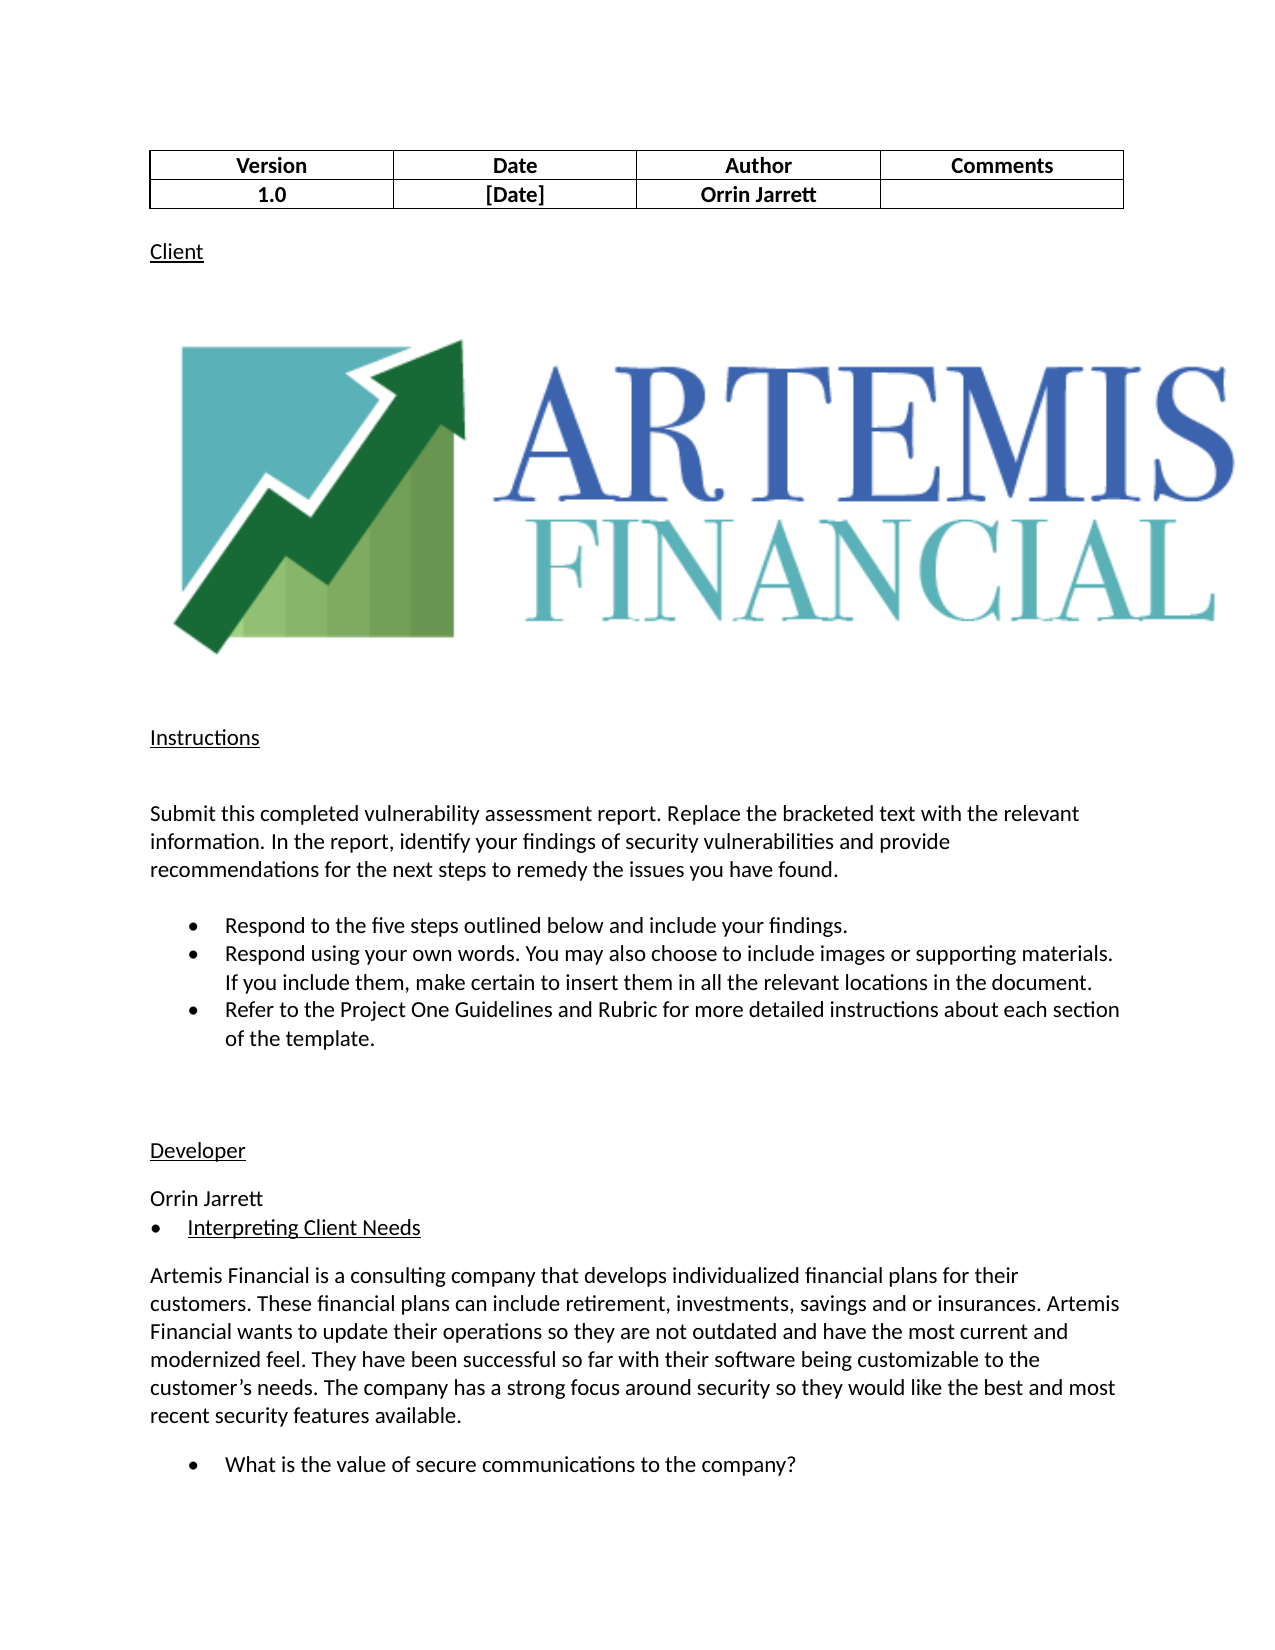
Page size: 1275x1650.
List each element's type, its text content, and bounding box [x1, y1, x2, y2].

table_header Version [151, 151, 393, 179]
text Orrin Jarrett [150, 1184, 1125, 1213]
list Respond to the five steps outlined below and include your findings. [187, 912, 1125, 939]
list Refer to the Project One Guidelines and Rubric for more detailed instructions about each section of the template. [187, 996, 1125, 1052]
table_cell 1.0 [151, 180, 393, 208]
list What is the value of secure communications to the company? [187, 1450, 1125, 1478]
table_header Comments [881, 151, 1123, 179]
table_header Date [394, 151, 636, 179]
text Submit this completed vulnerability assessment report. Replace the bracketed text with the relevant information. In the report, identify your findings of security vulnerabilities and provide recommendations for the next steps to remedy the issues you have found. [150, 799, 1125, 883]
table_header Author [637, 151, 880, 179]
text Artemis Financial is a consulting company that develops individualized financial plans for their customers. These financial plans can include retirement, investments, savings and or insurances. Artemis Financial wants to update their operations so they are not outdated and have the most current and modernized feel. They have been successful so far with their software being customizable to the customer’s needs. The company has a strong focus around security so they would like the best and most recent security features available. [150, 1261, 1125, 1429]
text Instructions [150, 723, 1125, 751]
list Interpreting Client Needs [150, 1213, 1125, 1241]
list Respond using your own words. You may also choose to include images or supporting materials. If you include them, make certain to insert them in all the relevant locations in the document. [187, 939, 1125, 996]
text Developer [150, 1136, 1125, 1164]
table_cell [Date] [394, 180, 636, 208]
table_cell [881, 180, 1123, 208]
table_cell Orrin Jarrett [637, 180, 880, 208]
text Client [150, 237, 1125, 265]
